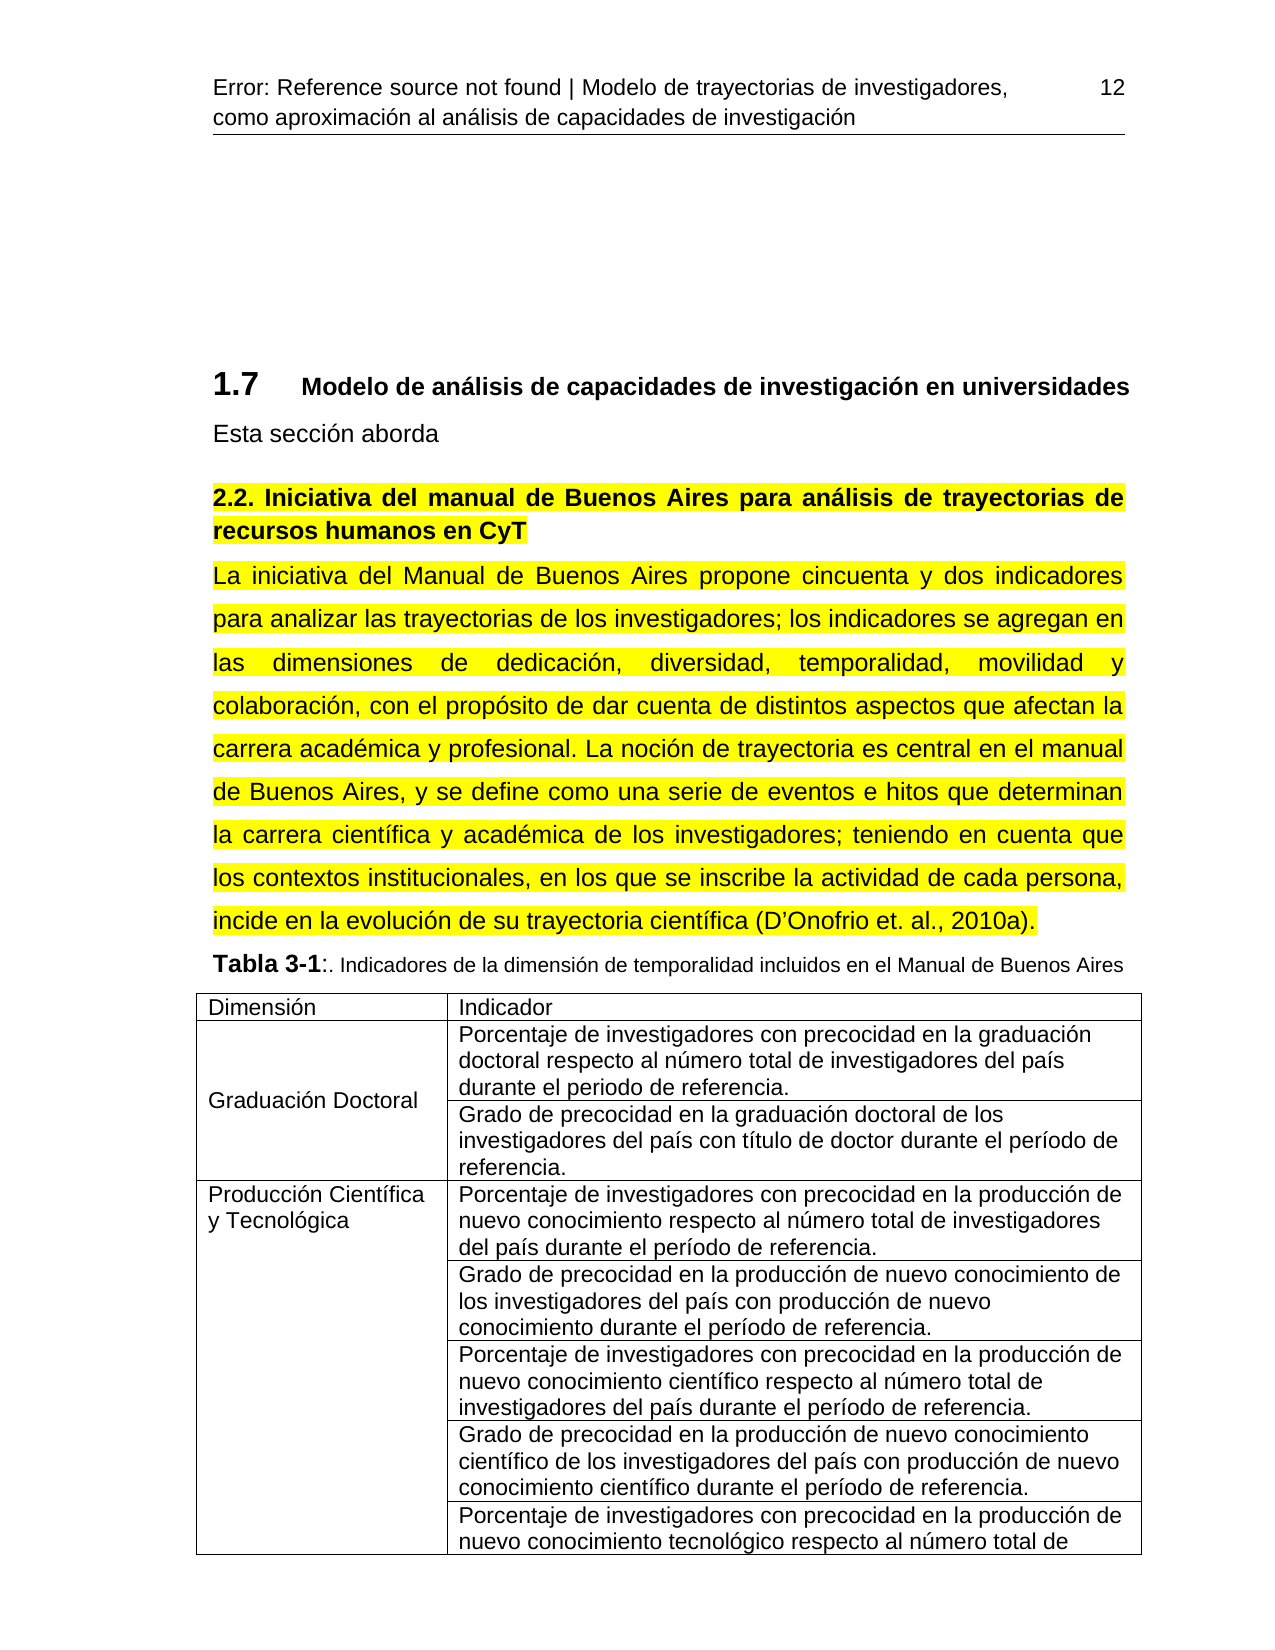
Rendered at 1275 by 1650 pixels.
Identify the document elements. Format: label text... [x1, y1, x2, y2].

table_cell Porcentaje de investigadores con precocidad en la graduación doctoral respecto al número total de investigadores del país durante el periodo de referencia. [448, 1021, 1141, 1100]
text 2.2. Iniciativa del manual de Buenos Aires para análisis de trayectorias de recursos humanos en CyT [213, 483, 1125, 544]
text Esta sección aborda [213, 419, 1125, 447]
table_cell Grado de precocidad en la producción de nuevo conocimiento científico de los investigadores del país con producción de nuevo conocimiento científico durante el período de referencia. [448, 1421, 1141, 1501]
table_cell Porcentaje de investigadores con precocidad en la producción de nuevo conocimiento tecnológico respecto al número total de [448, 1502, 1141, 1554]
table_cell Porcentaje de investigadores con precocidad en la producción de nuevo conocimiento científico respecto al número total de investigadores del país durante el período de referencia. [448, 1341, 1141, 1420]
table_header Indicador [448, 994, 1141, 1020]
table_header Dimensión [197, 994, 447, 1020]
text Tabla 3‑1:. Indicadores de la dimensión de temporalidad incluidos en el Manual de Buenos Aires [213, 949, 1125, 978]
subtitle Modelo de análisis de capacidades de investigación en universidades [213, 364, 1172, 402]
table_cell Grado de precocidad en la graduación doctoral de los investigadores del país con título de doctor durante el período de referencia. [448, 1101, 1141, 1180]
table_cell Porcentaje de investigadores con precocidad en la producción de nuevo conocimiento respecto al número total de investigadores del país durante el período de referencia. [448, 1181, 1141, 1260]
table_cell Graduación Doctoral [197, 1021, 447, 1180]
text La iniciativa del Manual de Buenos Aires propone cincuenta y dos indicadores para analizar las trayectorias de los investigadores; los indicadores se agregan en las dimensiones de dedicación, diversidad, temporalidad, movilidad y colaboración, con el propósito de dar cuenta de distintos aspectos que afectan la carrera académica y profesional. La noción de trayectoria es central en el manual de Buenos Aires, y se define como una serie de eventos e hitos que determinan la carrera científica y académica de los investigadores; teniendo en cuenta que los contextos institucionales, en los que se inscribe la actividad de cada persona, incide en la evolución de su trayectoria científica (D’Onofrio et. al., 2010a). [213, 561, 1125, 935]
table_cell Grado de precocidad en la producción de nuevo conocimiento de los investigadores del país con producción de nuevo conocimiento durante el período de referencia. [448, 1261, 1141, 1340]
table_cell Producción Científica y Tecnológica [197, 1181, 447, 1554]
